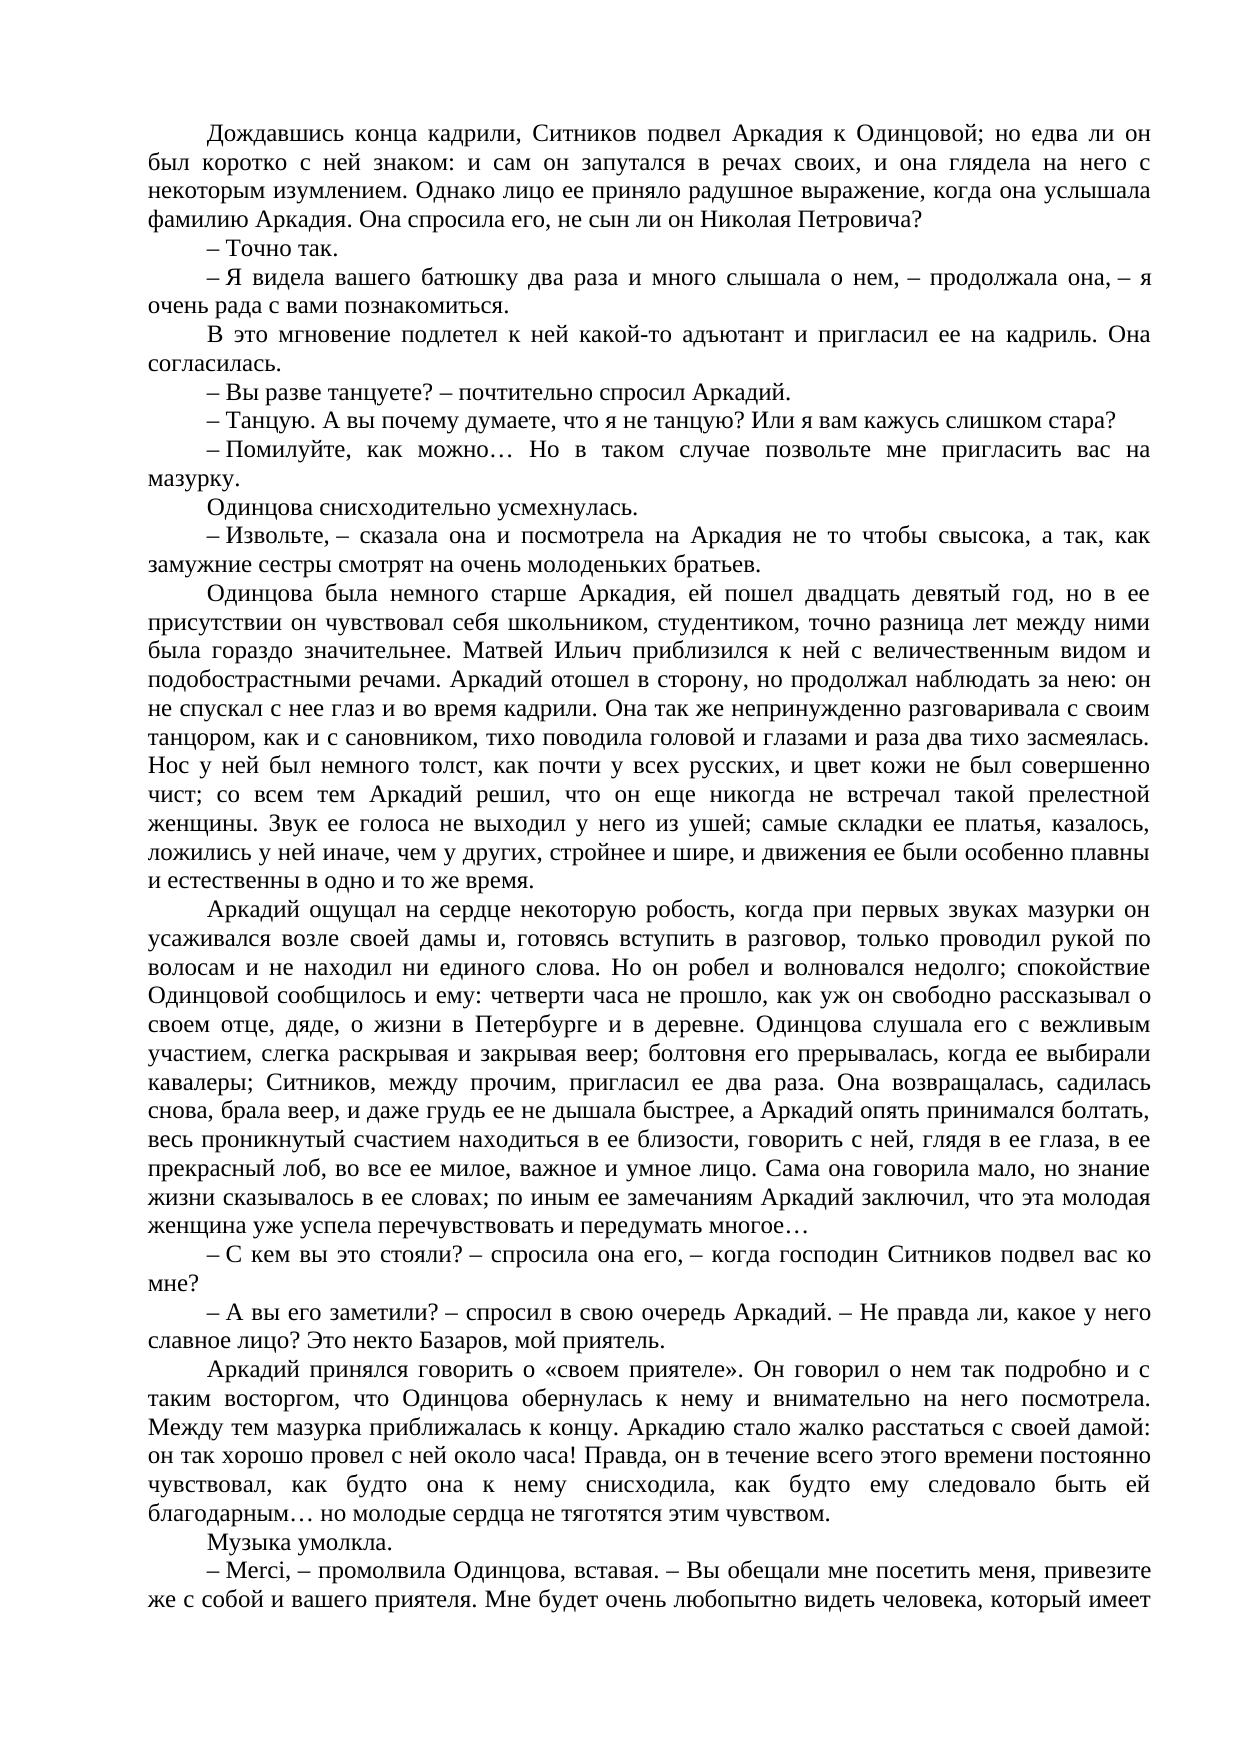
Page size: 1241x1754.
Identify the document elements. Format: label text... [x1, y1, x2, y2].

text – Я видела вашего батюшку два раза и много слышала о нем, – продолжала она, – я очень рада с вами познакомиться. [148, 262, 1152, 319]
text – Merci, – промолвила Одинцова, вставая. – Вы обещали мне посетить меня, привезите же с собой и вашего приятеля. Мне будет очень любопытно видеть человека, который имеет [148, 1556, 1152, 1613]
text Музыка умолкла. [148, 1527, 1152, 1556]
text Дождавшись конца кадрили, Ситников подвел Аркадия к Одинцовой; но едва ли он был коротко с ней знаком: и сам он запутался в речах своих, и она глядела на него с некоторым изумлением. Однако лицо ее приняло радушное выражение, когда она услышала фамилию Аркадия. Она спросила его, не сын ли он Николая Петровича? [148, 118, 1152, 233]
text Аркадий принялся говорить о «своем приятеле». Он говорил о нем так подробно и с таким восторгом, что Одинцова обернулась к нему и внимательно на него посмотрела. Между тем мазурка приближалась к концу. Аркадию стало жалко расстаться с своей дамой: он так хорошо провел с ней около часа! Правда, он в течение всего этого времени постоянно чувствовал, как будто она к нему снисходила, как будто ему следовало быть ей благодарным… но молодые сердца не тяготятся этим чувством. [148, 1354, 1152, 1527]
text Аркадий ощущал на сердце некоторую робость, когда при первых звуках мазурки он усаживался возле своей дамы и, готовясь вступить в разговор, только проводил рукой по волосам и не находил ни единого слова. Но он робел и волновался недолго; спокойствие Одинцовой сообщилось и ему: четверти часа не прошло, как уж он свободно рассказывал о своем отце, дяде, о жизни в Петербурге и в деревне. Одинцова слушала его с вежливым участием, слегка раскрывая и закрывая веер; болтовня его прерывалась, когда ее выбирали кавалеры; Ситников, между прочим, пригласил ее два раза. Она возвращалась, садилась снова, брала веер, и даже грудь ее не дышала быстрее, а Аркадий опять принимался болтать, весь проникнутый счастием находиться в ее близости, говорить с ней, глядя в ее глаза, в ее прекрасный лоб, во все ее милое, важное и умное лицо. Сама она говорила мало, но знание жизни сказывалось в ее словах; по иным ее замечаниям Аркадий заключил, что эта молодая женщина уже успела перечувствовать и передумать многое… [148, 894, 1152, 1239]
text – Точно так. [148, 233, 1152, 262]
text – Вы разве танцуете? – почтительно спросил Аркадий. [148, 377, 1152, 406]
text – С кем вы это стояли? – спросила она его, – когда господин Ситников подвел вас ко мне? [148, 1239, 1152, 1297]
text – Танцую. А вы почему думаете, что я не танцую? Или я вам кажусь слишком стара? [148, 406, 1152, 434]
text – А вы его заметили? – спросил в свою очередь Аркадий. – Не правда ли, какое у него славное лицо? Это некто Базаров, мой приятель. [148, 1297, 1152, 1354]
text Одинцова снисходительно усмехнулась. [148, 492, 1152, 521]
text В это мгновение подлетел к ней какой-то адъютант и пригласил ее на кадриль. Она согласилась. [148, 319, 1152, 377]
text – Извольте, – сказала она и посмотрела на Аркадия не то чтобы свысока, а так, как замужние сестры смотрят на очень молоденьких братьев. [148, 521, 1152, 578]
text – Помилуйте, как можно… Но в таком случае позвольте мне пригласить вас на мазурку. [148, 434, 1152, 492]
text Одинцова была немного старше Аркадия, ей пошел двадцать девятый год, но в ее присутствии он чувствовал себя школьником, студентиком, точно разница лет между ними была гораздо значительнее. Матвей Ильич приблизился к ней с величественным видом и подобострастными речами. Аркадий отошел в сторону, но продолжал наблюдать за нею: он не спускал с нее глаз и во время кадрили. Она так же непринужденно разговаривала с своим танцором, как и с сановником, тихо поводила головой и глазами и раза два тихо засмеялась. Нос у ней был немного толст, как почти у всех русских, и цвет кожи не был совершенно чист; со всем тем Аркадий решил, что он еще никогда не встречал такой прелестной женщины. Звук ее голоса не выходил у него из ушей; самые складки ее платья, казалось, ложились у ней иначе, чем у других, стройнее и шире, и движения ее были особенно плавны и естественны в одно и то же время. [148, 578, 1152, 894]
